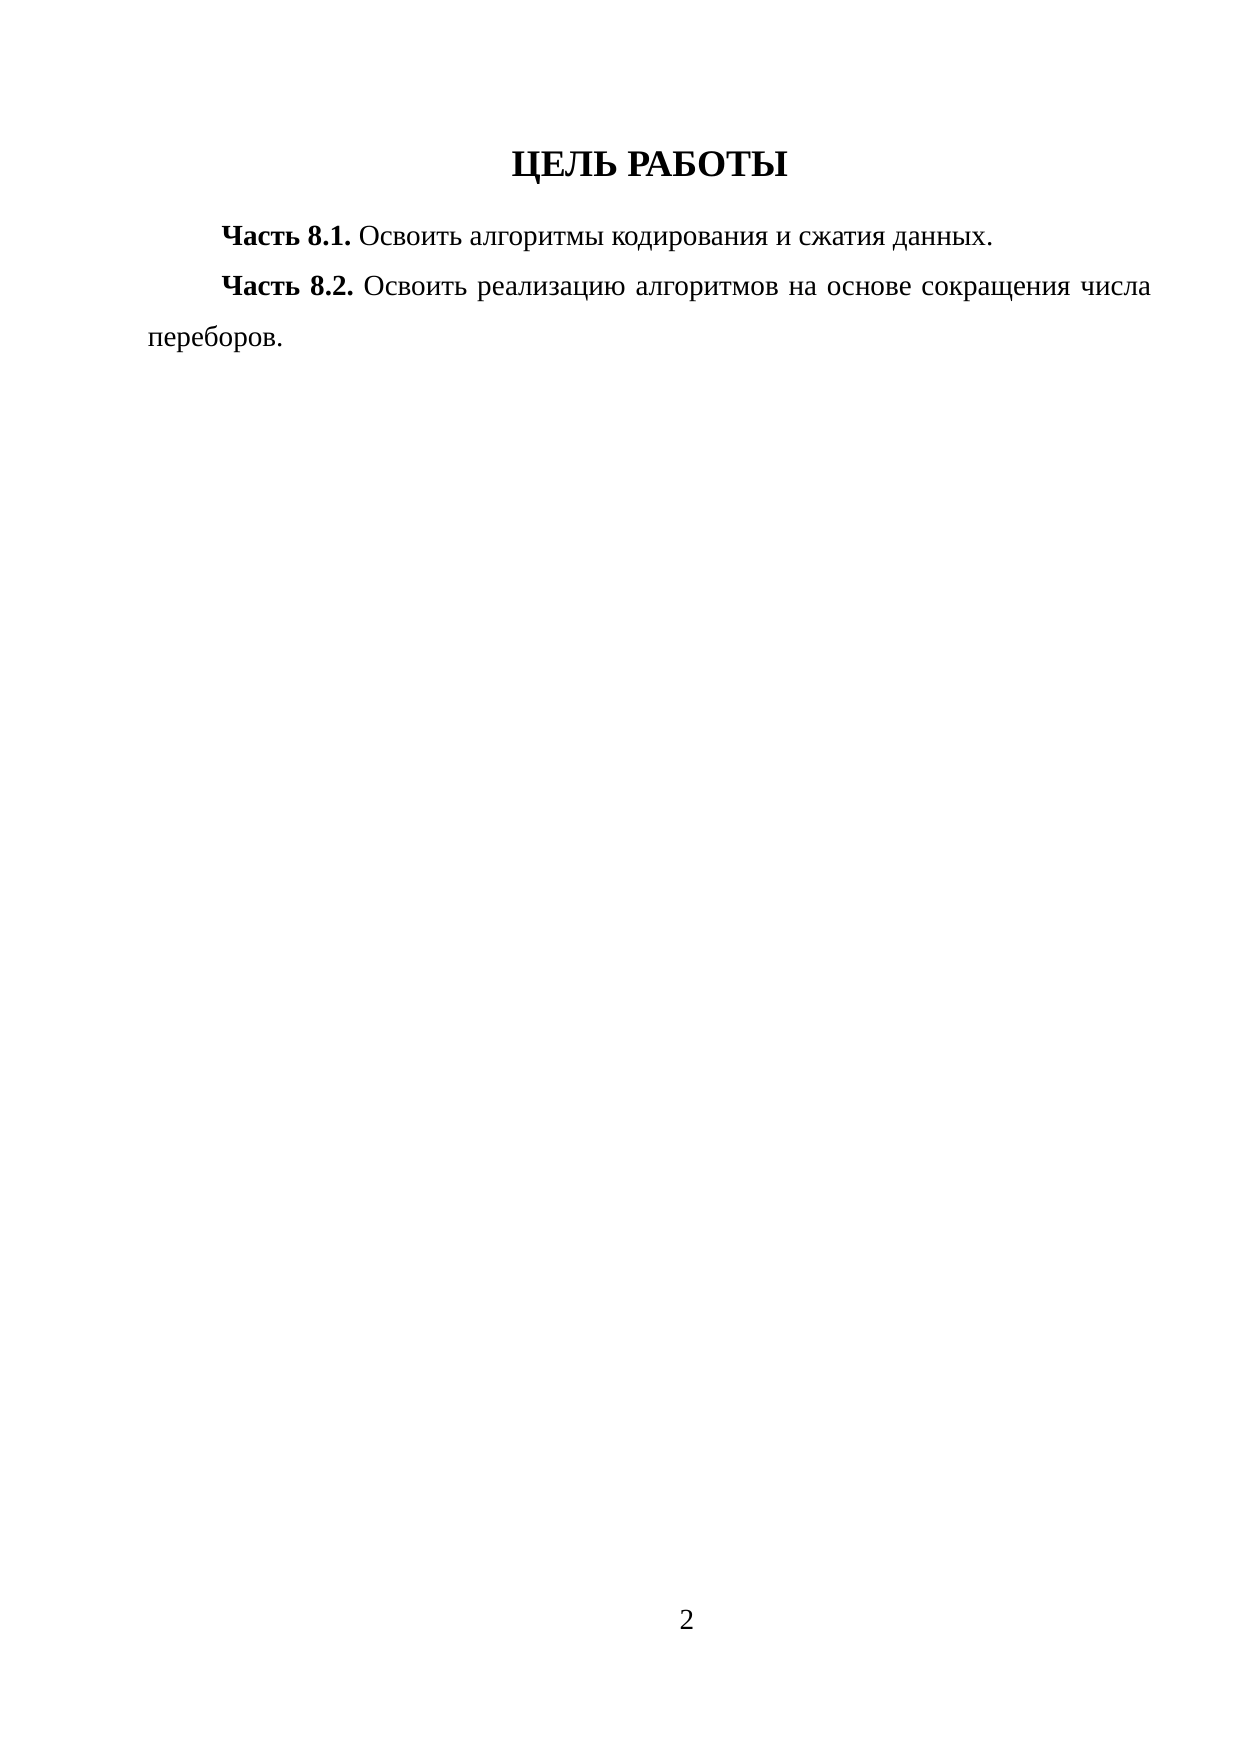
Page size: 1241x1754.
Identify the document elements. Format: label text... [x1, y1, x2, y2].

text Часть 8.2. Освоить реализацию алгоритмов на основе сокращения числа переборов. [148, 268, 1152, 352]
subtitle ЦЕЛЬ РАБОТЫ [148, 142, 1152, 185]
text Часть 8.1. Освоить алгоритмы кодирования и сжатия данных. [148, 218, 1152, 252]
